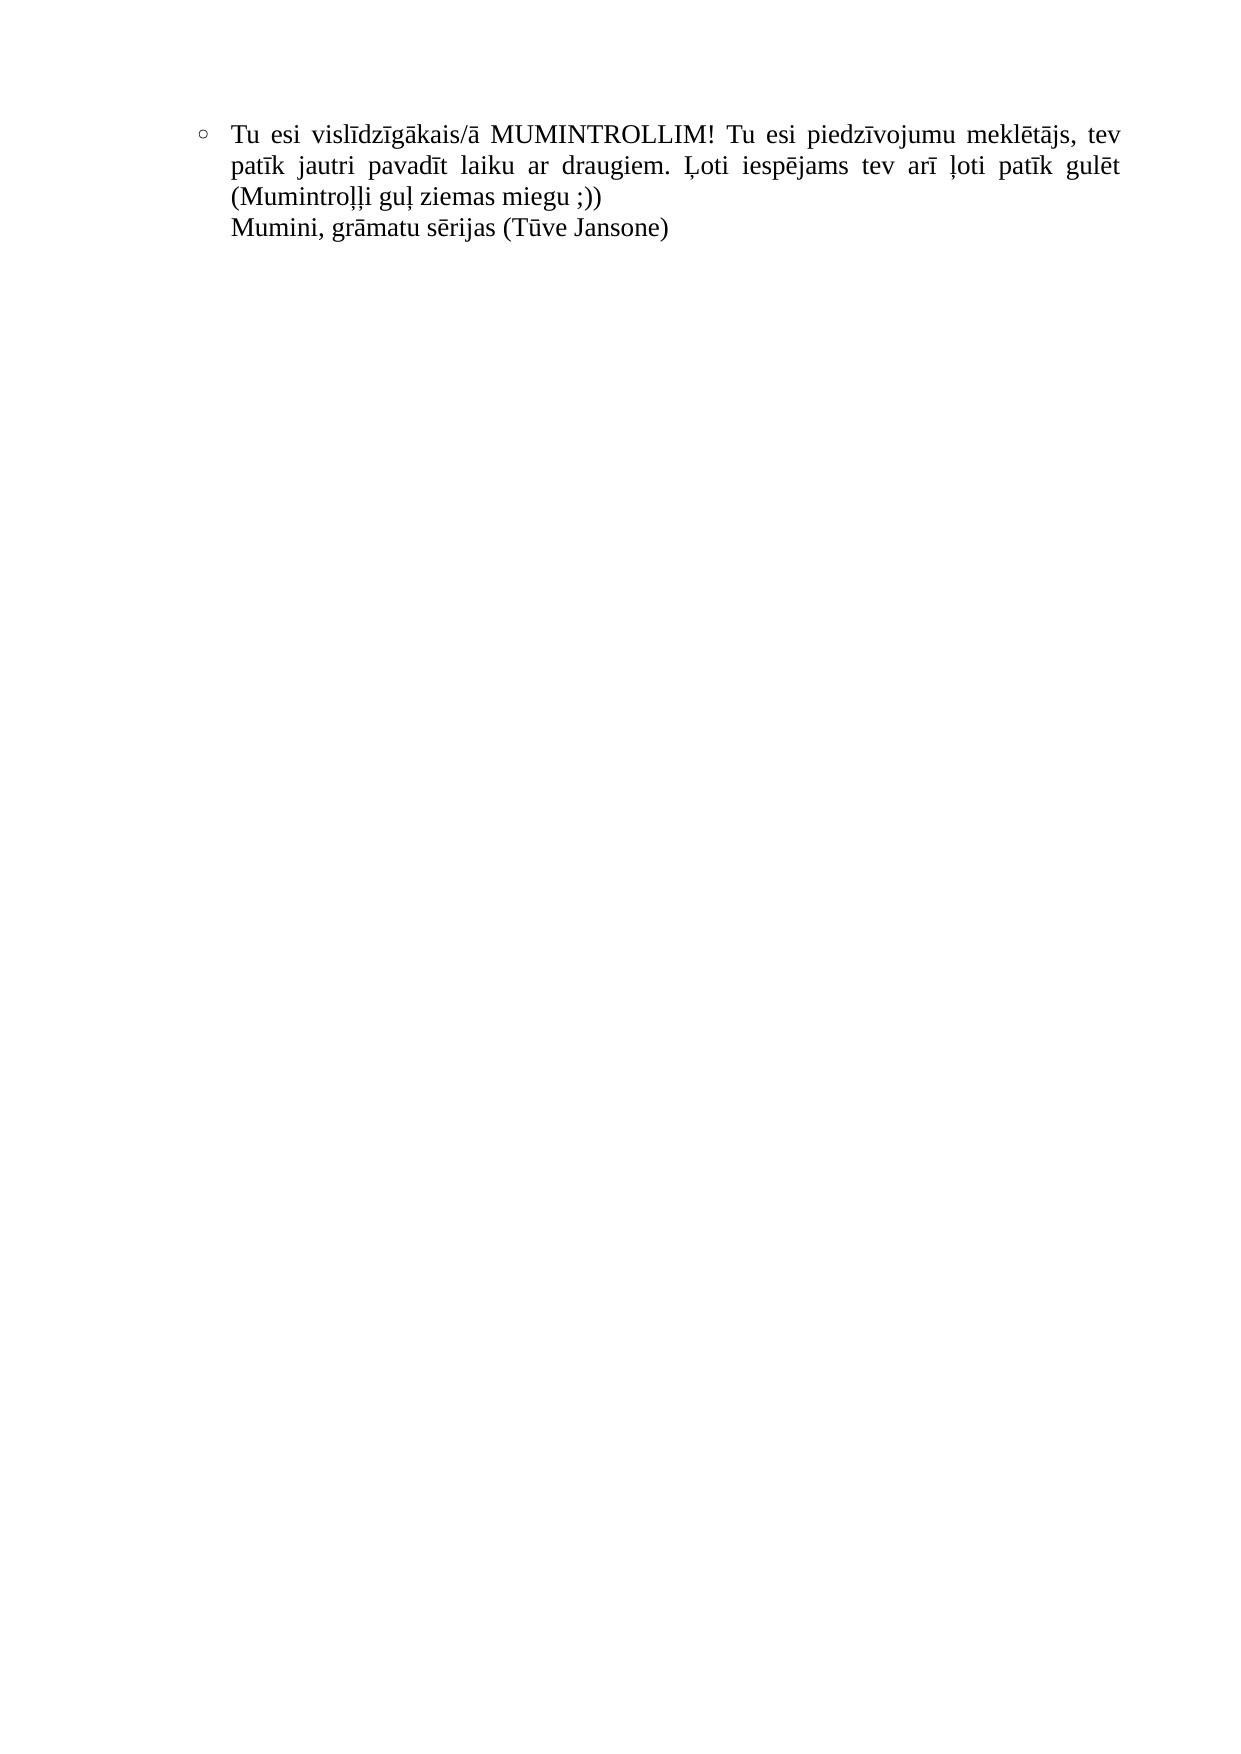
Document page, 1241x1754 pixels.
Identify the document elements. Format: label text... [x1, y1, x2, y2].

list Tu esi vislīdzīgākais/ā MUMINTROLLIM! Tu esi piedzīvojumu meklētājs, tev patīk jautri pavadīt laiku ar draugiem. Ļoti iespējams tev arī ļoti patīk gulēt (Mumintroļļi guļ ziemas miegu ;)) 🌊 [193, 118, 1122, 212]
list Mumini, grāmatu sērijas (Tūve Jansone) [193, 212, 1122, 243]
